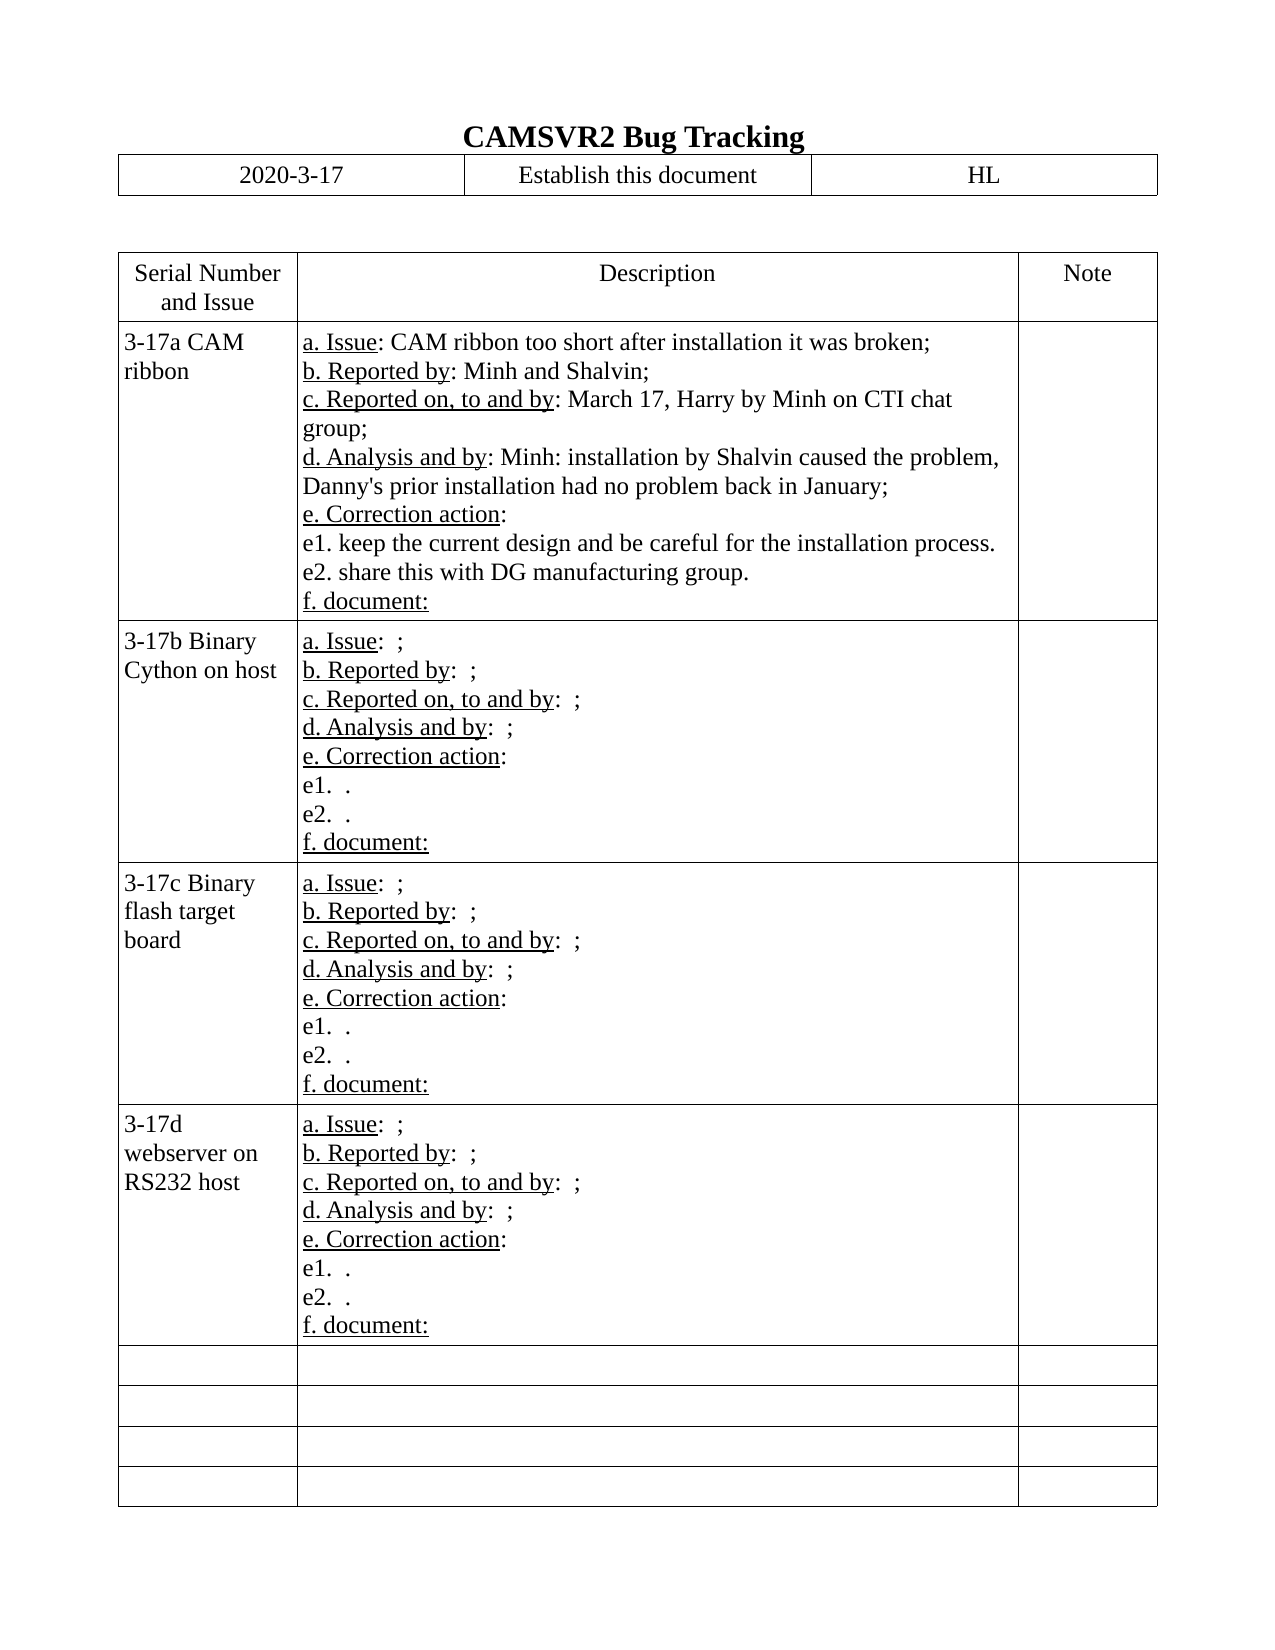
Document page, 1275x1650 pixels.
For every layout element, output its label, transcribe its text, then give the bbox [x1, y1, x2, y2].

table_cell [119, 1386, 297, 1426]
table_cell [119, 1427, 297, 1466]
table_cell [1019, 1346, 1157, 1385]
text CAMSVR2 Bug Tracking [118, 118, 1157, 154]
table_cell [1019, 322, 1157, 620]
table_cell [1019, 863, 1157, 1103]
table_cell [298, 1427, 1018, 1466]
table_cell [298, 1467, 1018, 1506]
table_cell [1019, 621, 1157, 862]
table_cell [1019, 1427, 1157, 1466]
table_cell [298, 1386, 1018, 1426]
table_cell 3-17b Binary Cython on host [119, 621, 297, 862]
table_cell [119, 1346, 297, 1385]
table_cell a. Issue: CAM ribbon too short after installation it was broken; b. Reported by: Minh and Shalvin; c. Reported on, to and by: March 17, Harry by Minh on CTI chat group; d. Analysis and by: Minh: installation by Shalvin caused the problem, Danny's prior installation had no problem back in January; e. Correction action: e1. keep the current design and be careful for the installation process. e2. share this with DG manufacturing group. f. document: [298, 322, 1018, 620]
table_cell a. Issue: ; b. Reported by: ; c. Reported on, to and by: ; d. Analysis and by: ; e. Correction action: e1. . e2. . f. document: [298, 1105, 1018, 1345]
table_cell 3-17a CAM ribbon [119, 322, 297, 620]
table_header Note [1019, 253, 1157, 321]
table_header Description [298, 253, 1018, 321]
table_cell [1019, 1105, 1157, 1345]
table_cell a. Issue: ; b. Reported by: ; c. Reported on, to and by: ; d. Analysis and by: ; e. Correction action: e1. . e2. . f. document: [298, 621, 1018, 862]
table_cell 3-17d webserver on RS232 host [119, 1105, 297, 1345]
table_cell [119, 1467, 297, 1506]
table_header HL [812, 155, 1157, 194]
table_cell a. Issue: ; b. Reported by: ; c. Reported on, to and by: ; d. Analysis and by: ; e. Correction action: e1. . e2. . f. document: [298, 863, 1018, 1103]
table_header 2020-3-17 [119, 155, 464, 194]
table_cell [298, 1346, 1018, 1385]
table_cell [1019, 1386, 1157, 1426]
table_header Serial Number and Issue [119, 253, 297, 321]
table_header Establish this document [465, 155, 811, 194]
table_cell [1019, 1467, 1157, 1506]
table_cell 3-17c Binary flash target board [119, 863, 297, 1103]
